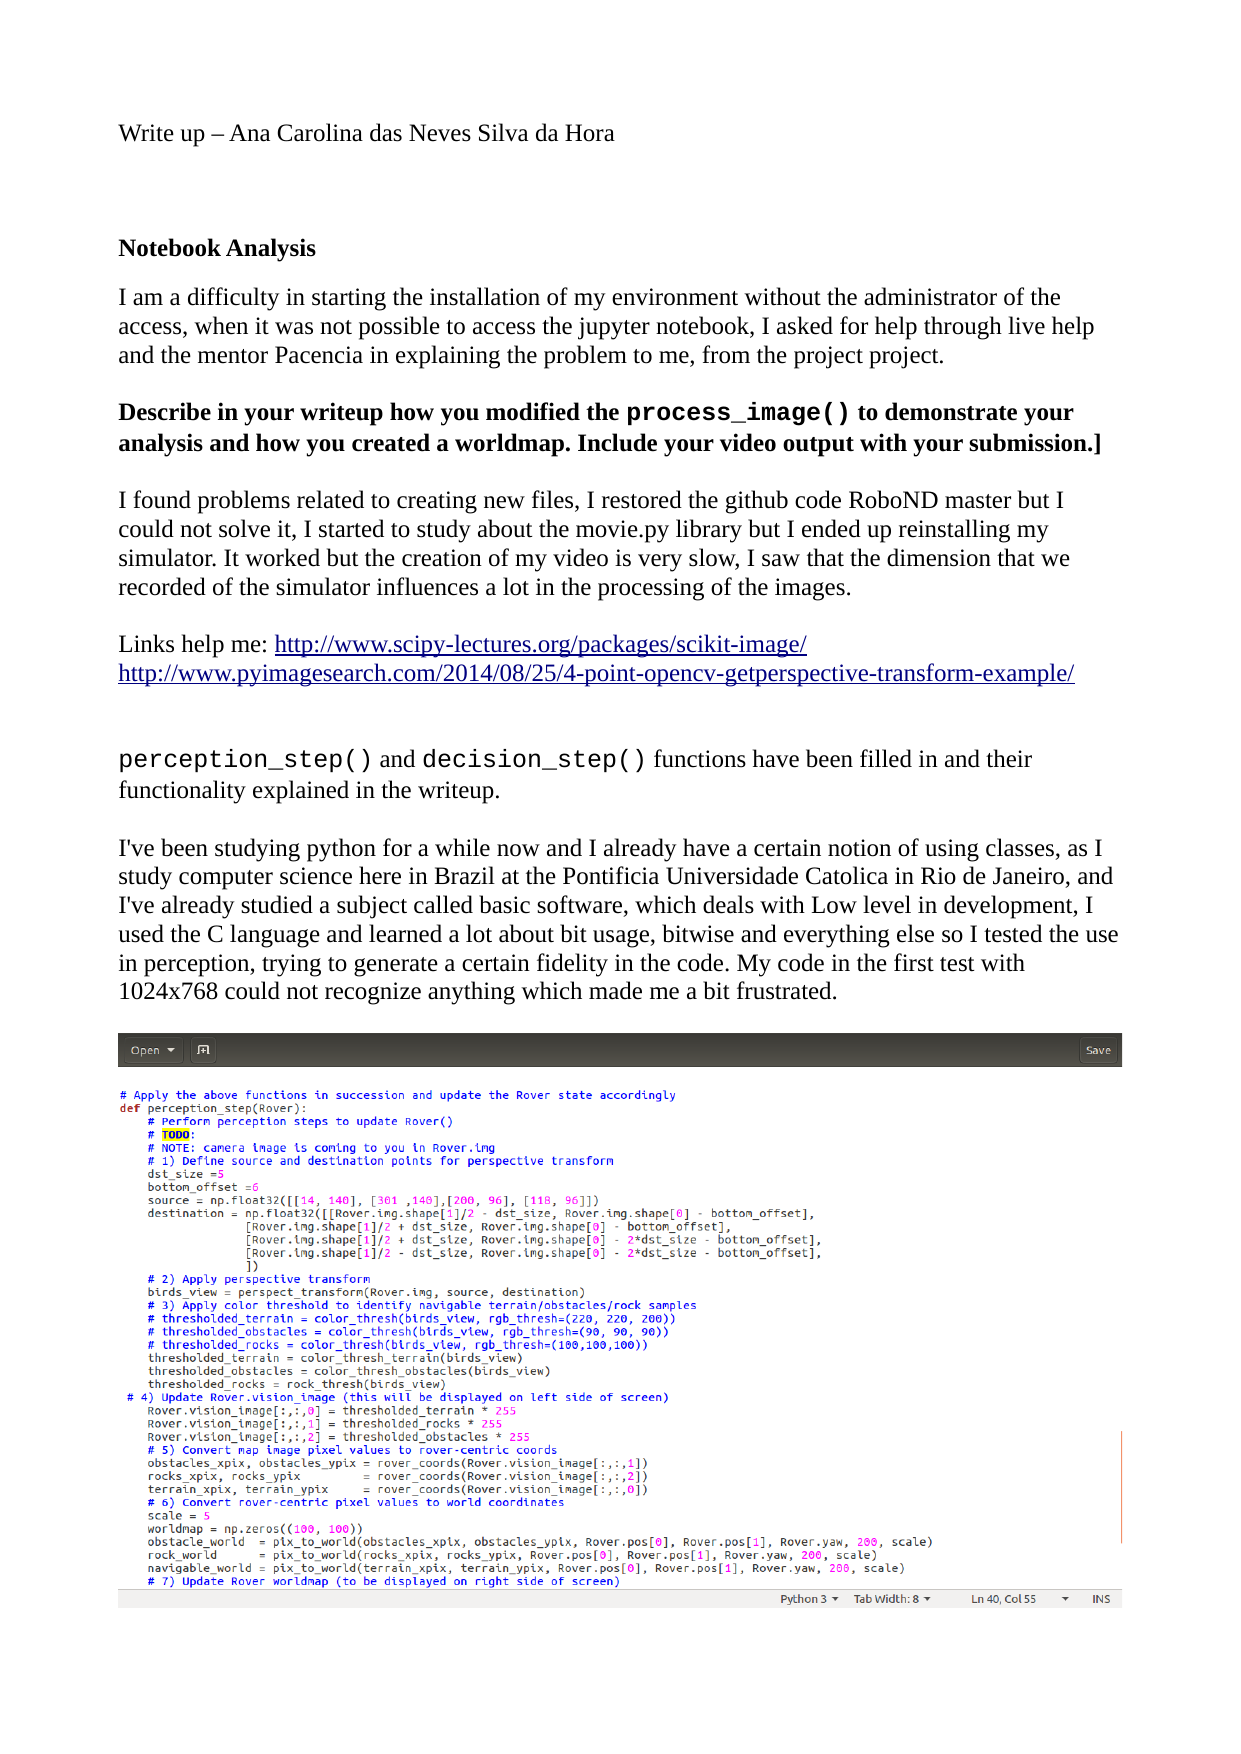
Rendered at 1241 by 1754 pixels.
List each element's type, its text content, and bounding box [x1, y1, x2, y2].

text I am a difficulty in starting the installation of my environment without the administrator of the access, when it was not possible to access the jupyter notebook, I asked for help through live help and the mentor Pacencia in explaining the problem to me, from the project project. [118, 282, 1122, 368]
text Describe in your writeup how you modified the process_image() to demonstrate your analysis and how you created a worldmap. Include your video output with your submission.] [118, 397, 1122, 457]
text Notebook Analysis [118, 233, 1122, 262]
text I've been studying python for a while now and I already have a certain notion of using classes, as I study computer science here in Brazil at the Pontificia Universidade Catolica in Rio de Janeiro, and I've already studied a subject called basic software, which deals with Low level in development, I used the C language and learned a lot about bit usage, bitwise and everything else so I tested the use in perception, trying to generate a certain fidelity in the code. My code in the first test with 1024x768 could not recognize anything which made me a bit frustrated. [118, 833, 1122, 1005]
text http://www.pyimagesearch.com/2014/08/25/4-point-opencv-getperspective-transform-example/ [118, 658, 1122, 687]
text Links help me: http://www.scipy-lectures.org/packages/scikit-image/ [118, 629, 1122, 658]
text perception_step() and decision_step() functions have been filled in and their functionality explained in the writeup. [118, 744, 1122, 804]
text I found problems related to creating new files, I restored the github code RoboND master but I could not solve it, I started to study about the movie.py library but I ended up reinstalling my simulator. It worked but the creation of my video is very slow, I saw that the dimension that we recorded of the simulator influences a lot in the processing of the images. [118, 486, 1122, 601]
text Write up – Ana Carolina das Neves Silva da Hora [118, 118, 1122, 147]
picture [118, 1033, 1123, 1608]
